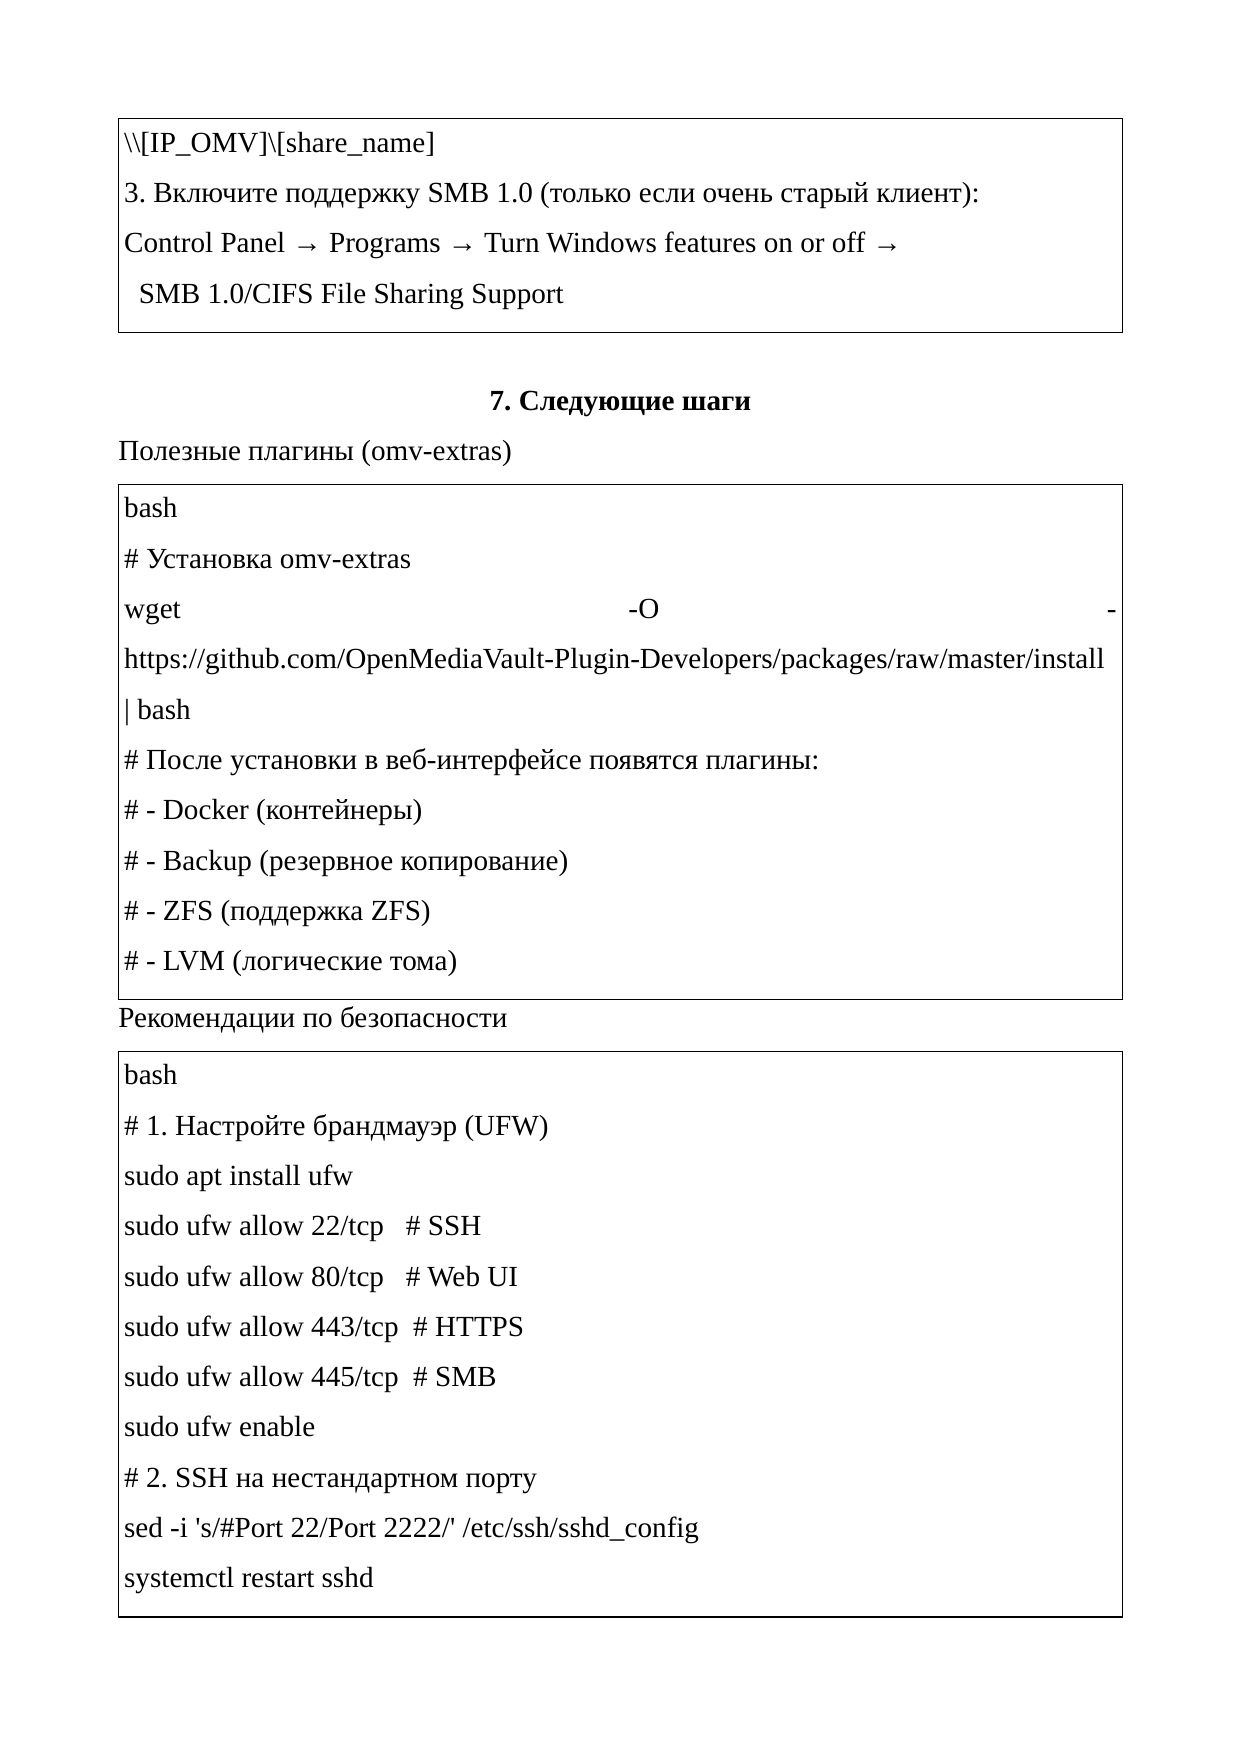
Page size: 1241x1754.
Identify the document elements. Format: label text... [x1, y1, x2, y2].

text Рекомендации по безопасности [118, 1000, 1122, 1034]
text Полезные плагины (omv-extras) [118, 433, 1122, 467]
table_header bash # Установка omv-extras wget -O - https://github.com/OpenMediaVault-Plugin-Developers/packages/raw/master/install | bash # После установки в веб-интерфейсе появятся плагины: # - Docker (контейнеры) # - Backup (резервное копирование) # - ZFS (поддержка ZFS) # - LVM (логические тома) [119, 485, 1122, 999]
text 7. Следующие шаги [118, 383, 1122, 417]
table_header bash # 1. Настройте брандмауэр (UFW) sudo apt install ufw sudo ufw allow 22/tcp # SSH sudo ufw allow 80/tcp # Web UI sudo ufw allow 443/tcp # HTTPS sudo ufw allow 445/tcp # SMB sudo ufw enable # 2. SSH на нестандартном порту sed -i 's/#Port 22/Port 2222/' /etc/ssh/sshd_config systemctl restart sshd [119, 1052, 1122, 1616]
table_header \\[IP_OMV]\[share_name] 3. Включите поддержку SMB 1.0 (только если очень старый клиент): Control Panel → Programs → Turn Windows features on or off → SMB 1.0/CIFS File Sharing Support [119, 119, 1122, 332]
